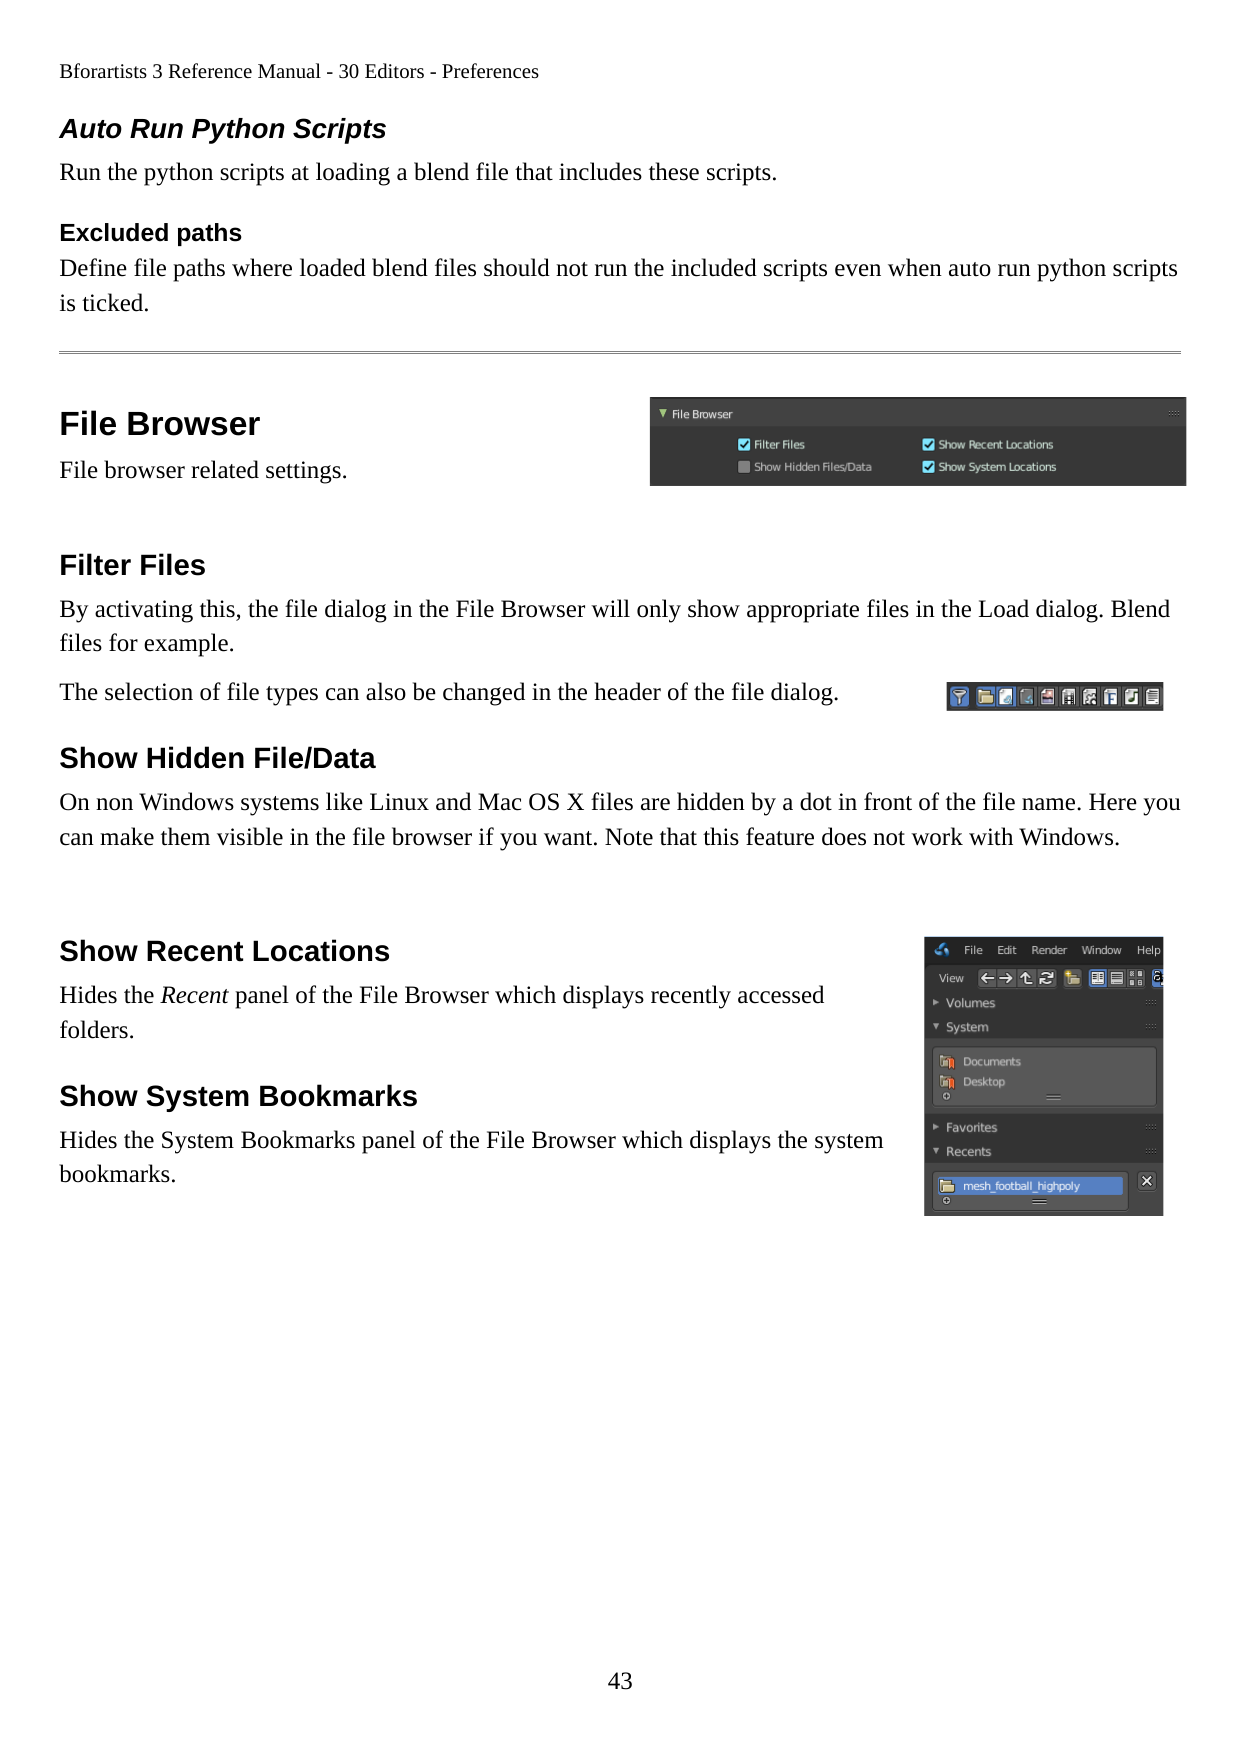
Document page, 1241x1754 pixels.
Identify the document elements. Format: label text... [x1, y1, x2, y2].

subtitle Show Recent Locations [59, 934, 1181, 968]
text Define file paths where loaded blend files should not run the included scripts even when auto run python scripts is ticked. [59, 253, 1181, 317]
text Run the python scripts at loading a blend file that includes these scripts. [59, 157, 1181, 186]
text Hides the Recent panel of the File Browser which displays recently accessed folders. [59, 981, 924, 1044]
text File browser related settings. [59, 455, 649, 484]
subtitle Excluded paths [59, 218, 1181, 247]
subtitle Auto Run Python Scripts [59, 113, 1181, 144]
subtitle Show System Bookmarks [59, 1079, 924, 1112]
subtitle Filter Files [59, 547, 1181, 581]
subtitle File Browser [59, 404, 649, 442]
picture [946, 682, 1164, 711]
subtitle Show Hidden File/Data [59, 741, 1181, 774]
text On non Windows systems like Linux and Mac OS X files are hidden by a dot in front of the file name. Here you can make them visible in the file browser if you want. Note that this feature does not work with Windows. [59, 787, 1181, 850]
subtitle [1164, 1079, 1181, 1112]
text By activating this, the file dialog in the File Browser will only show appropriate files in the Load dialog. Blend files for example. [59, 594, 1181, 657]
text The selection of file types can also be changed in the header of the file dialog. [59, 677, 1181, 706]
text Hides the System Bookmarks panel of the File Browser which displays the system bookmarks. [59, 1125, 924, 1188]
picture [924, 936, 1164, 1216]
picture [649, 397, 1187, 486]
